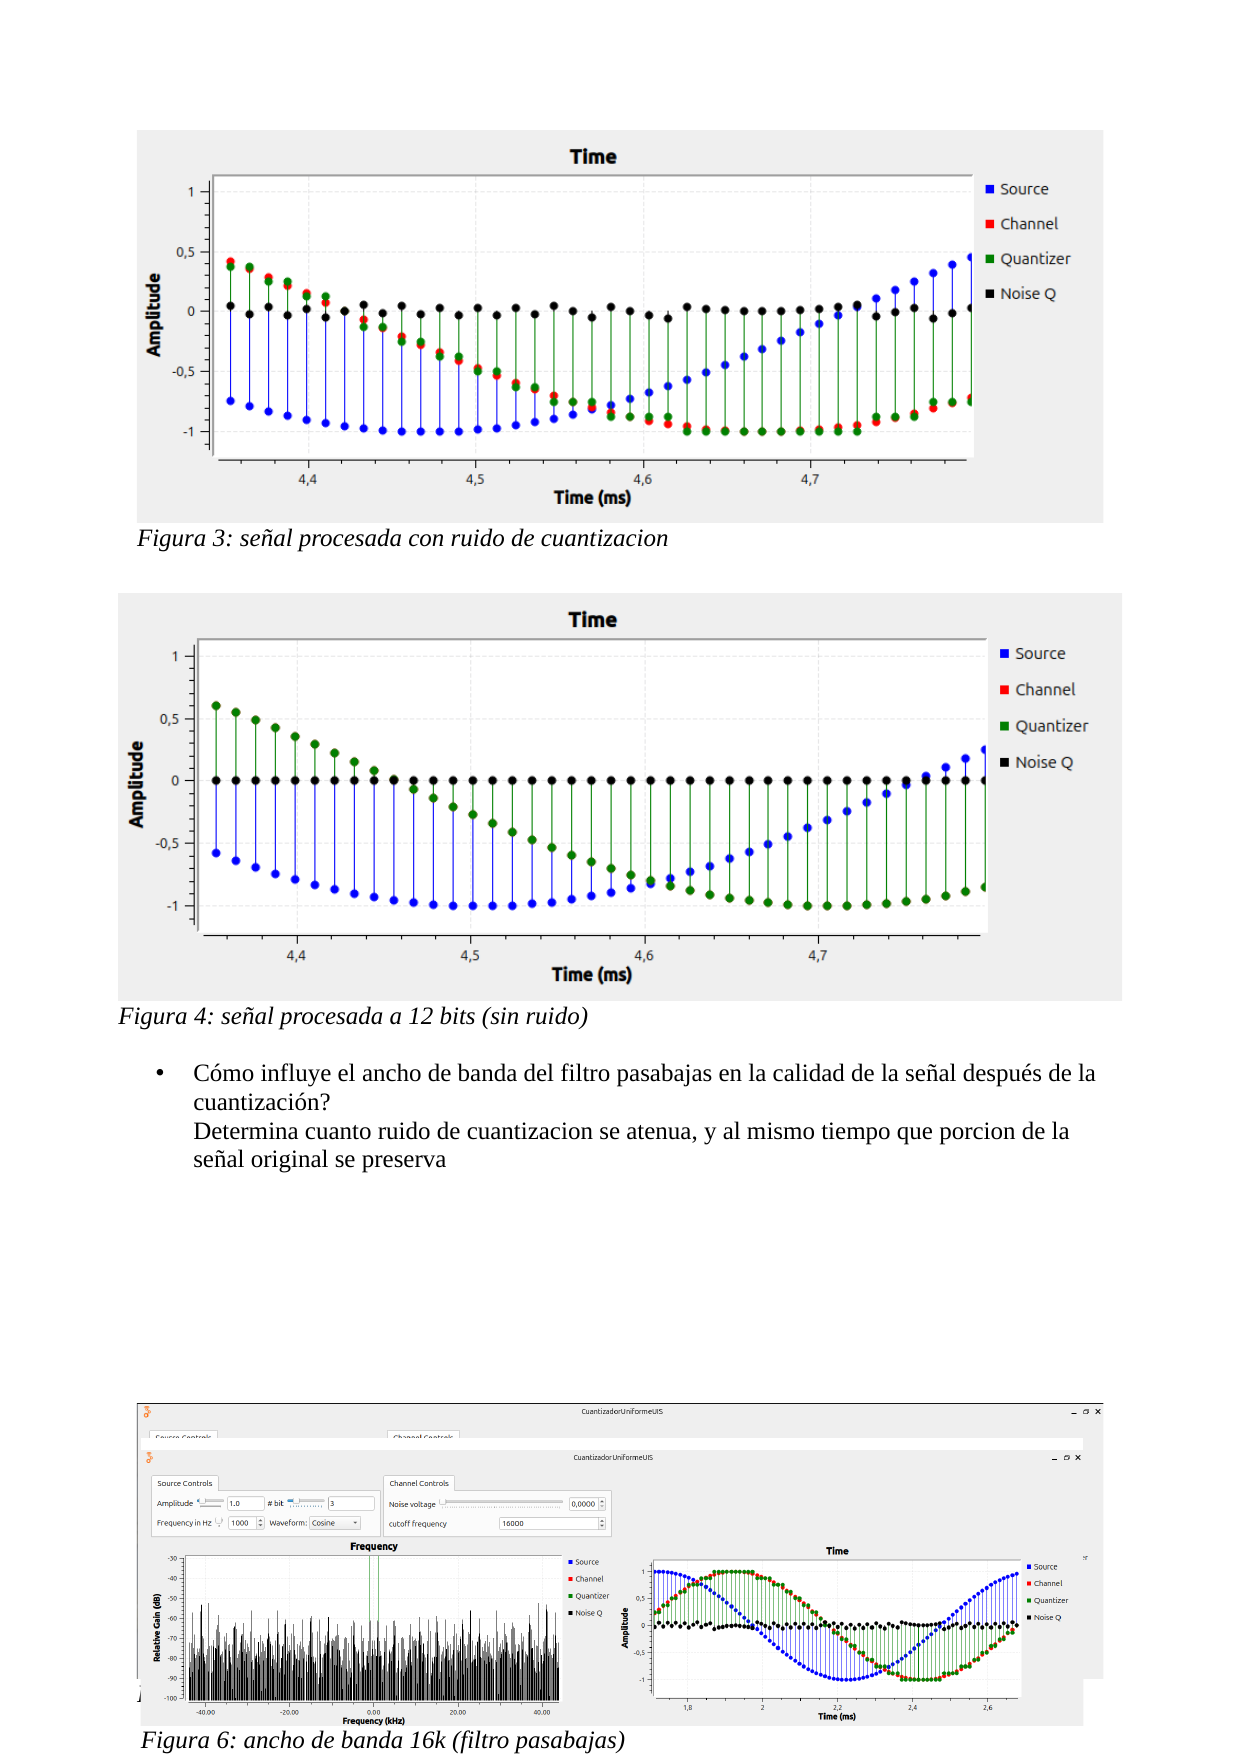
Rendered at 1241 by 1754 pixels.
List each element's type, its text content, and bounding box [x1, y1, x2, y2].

text Figura 6: ancho de banda 16k (filtro pasabajas) [141, 1726, 1083, 1754]
picture [136, 1403, 1104, 1726]
list Determina cuanto ruido de cuantizacion se atenua, y al mismo tiempo que porcion de la señal original se preserva [156, 1116, 1122, 1173]
text Figura 4: señal procesada a 12 bits (sin ruido) [118, 1001, 1122, 1029]
list Cómo influye el ancho de banda del filtro pasabajas en la calidad de la señal después de la cuantización? [156, 1058, 1122, 1116]
list Figura 3: señal procesada con ruido de cuantizacion [137, 523, 1103, 552]
picture [136, 130, 1104, 523]
picture [118, 593, 1123, 1001]
